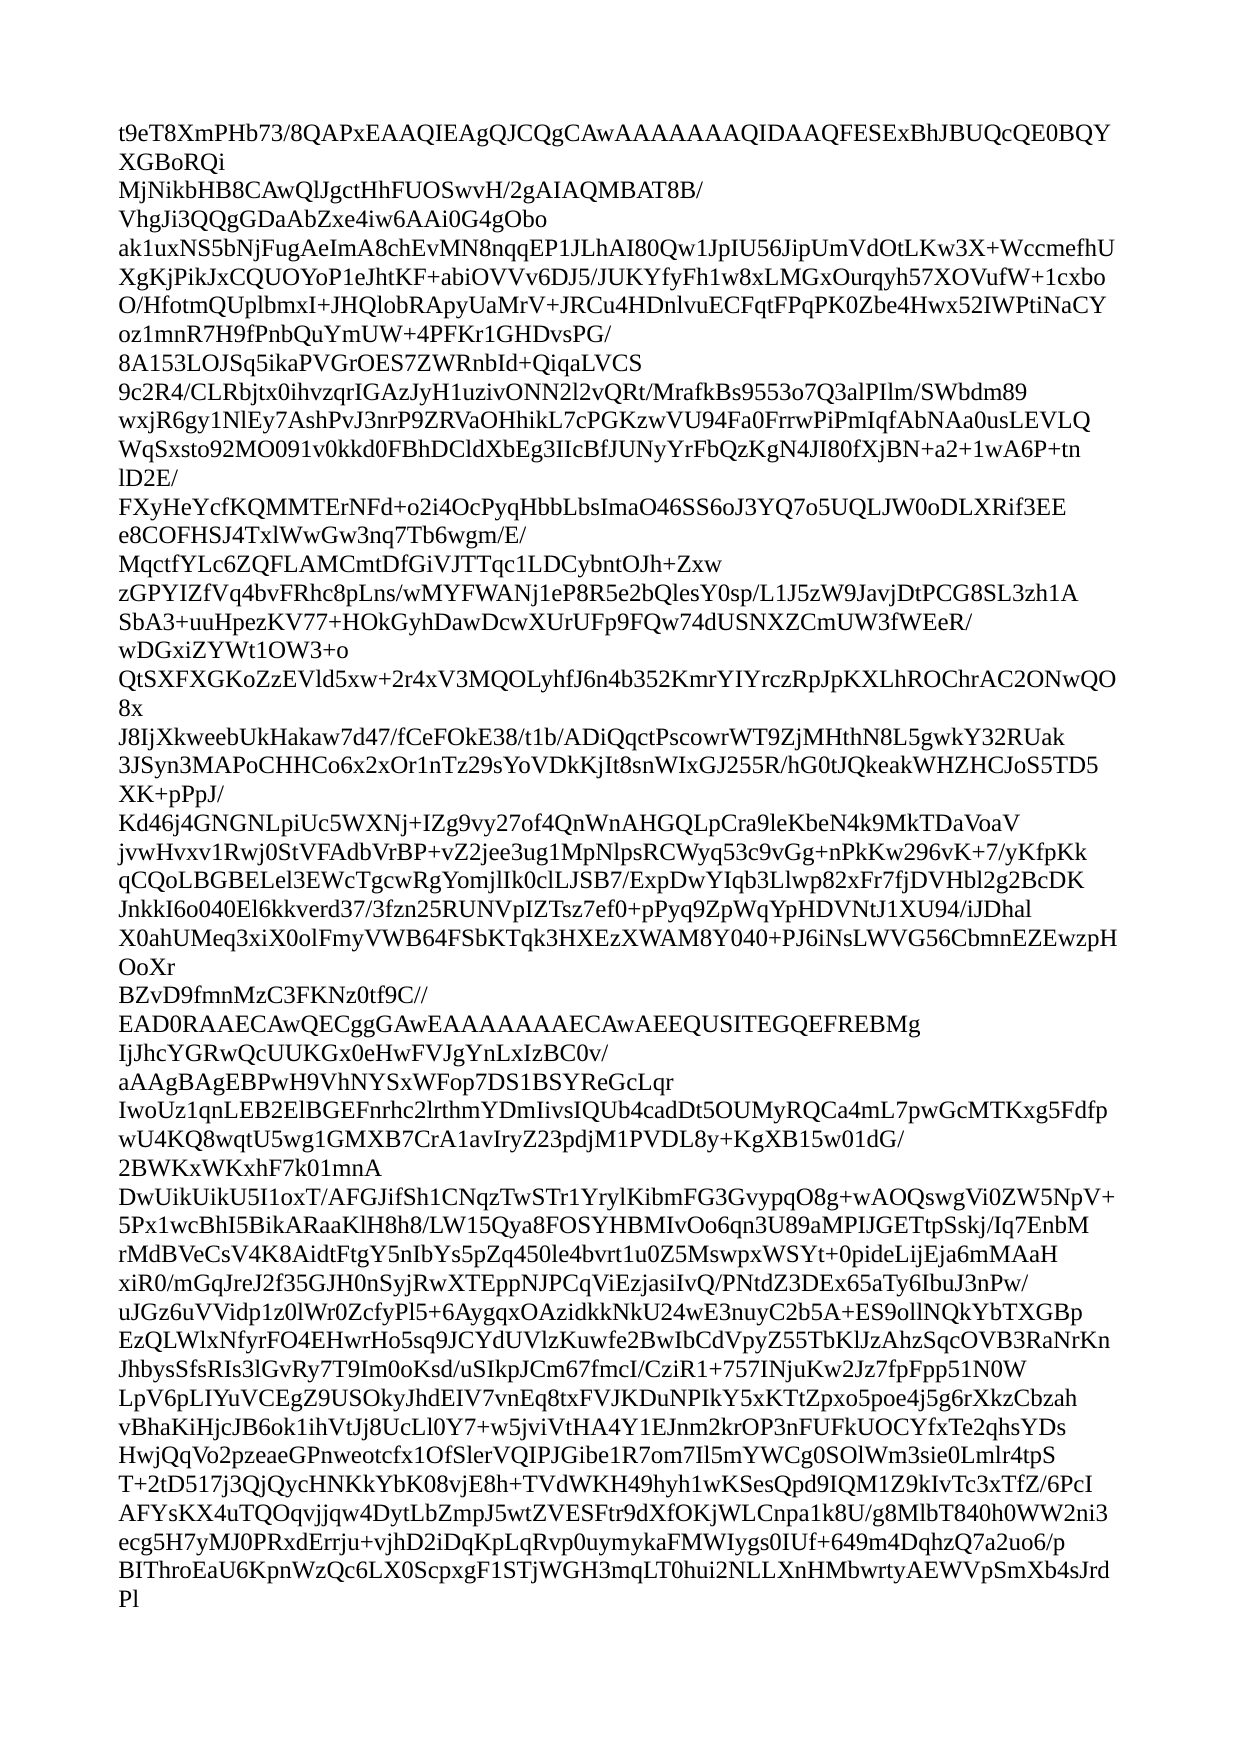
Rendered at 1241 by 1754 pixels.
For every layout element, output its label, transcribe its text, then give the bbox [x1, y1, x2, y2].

text WqSxsto92MO091v0kkd0FBhDCldXbEg3IIcBfJUNyYrFbQzKgN4JI80fXjBN+a2+1wA6P+tn [118, 434, 1122, 463]
text HwjQqVo2pzeaeGPnweotcfx1OfSlerVQIPJGibe1R7om7Il5mYWCg0SOlWm3sie0Lmlr4tpS [118, 1441, 1122, 1469]
text rMdBVeCsV4K8AidtFtgY5nIbYs5pZq450le4bvrt1u0Z5MswpxWSYt+0pideLijEja6mMAaH [118, 1239, 1122, 1268]
text ak1uxNS5bNjFugAeImA8chEvMN8nqqEP1JLhAI80Qw1JpIU56JipUmVdOtLKw3X+WccmefhU [118, 233, 1122, 262]
text lD2E/FXyHeYcfKQMMTErNFd+o2i4OcPyqHbbLbsImaO46SS6oJ3YQ7o5UQLJW0oDLXRif3EE [118, 463, 1122, 521]
text qCQoLBGBELel3EWcTgcwRgYomjlIk0clLJSB7/ExpDwYIqb3Llwp82xFr7fjDVHbl2g2BcDK [118, 866, 1122, 894]
text t9eT8XmPHb73/8QAPxEAAQIEAgQJCQgCAwAAAAAAAQIDAAQFESExBhJBUQcQE0BQYXGBoRQi [118, 118, 1122, 176]
text ecg5H7yMJ0PRxdErrju+vjhD2iDqKpLqRvp0uymykaFMWIygs0IUf+649m4DqhzQ7a2uo6/p [118, 1527, 1122, 1556]
text vBhaKiHjcJB6ok1ihVtJj8UcLl0Y7+w5jviVtHA4Y1EJnm2krOP3nFUFkUOCYfxTe2qhsYDs [118, 1412, 1122, 1441]
text AFYsKX4uTQOqvjjqw4DytLbZmpJ5wtZVESFtr9dXfOKjWLCnpa1k8U/g8MlbT840h0WW2ni3 [118, 1498, 1122, 1527]
text XgKjPikJxCQUOYoP1eJhtKF+abiOVVv6DJ5/JUKYfyFh1w8xLMGxOurqyh57XOVufW+1cxbo [118, 262, 1122, 291]
text BIThroEaU6KpnWzQc6LX0ScpxgF1STjWGH3mqLT0hui2NLLXnHMbwrtyAEWVpSmXb4sJrdPl [118, 1556, 1122, 1613]
text e8COFHSJ4TxlWwGw3nq7Tb6wgm/E/MqctfYLc6ZQFLAMCmtDfGiVJTTqc1LDCybntOJh+Zxw [118, 521, 1122, 578]
text 9c2R4/CLRbjtx0ihvzqrIGAzJyH1uzivONN2l2vQRt/MrafkBs9553o7Q3alPIlm/SWbdm89 [118, 377, 1122, 406]
text JhbysSfsRIs3lGvRy7T9Im0oKsd/uSIkpJCm67fmcI/CziR1+757INjuKw2Jz7fpFpp51N0W [118, 1354, 1122, 1383]
text IjJhcYGRwQcUUKGx0eHwFVJgYnLxIzBC0v/aAAgBAgEBPwH9VhNYSxWFop7DS1BSYReGcLqr [118, 1038, 1122, 1096]
text DwUikUikU5I1oxT/AFGJifSh1CNqzTwSTr1YrylKibmFG3GvypqO8g+wAOQswgVi0ZW5NpV+ [118, 1182, 1122, 1211]
text QtSXFXGKoZzEVld5xw+2r4xV3MQOLyhfJ6n4b352KmrYIYrczRpJpKXLhROChrAC2ONwQO8x [118, 664, 1122, 722]
text xiR0/mGqJreJ2f35GJH0nSyjRwXTEppNJPCqViEzjasiIvQ/PNtdZ3DEx65aTy6IbuJ3nPw/ [118, 1268, 1122, 1297]
text IwoUz1qnLEB2ElBGEFnrhc2lrthmYDmIivsIQUb4cadDt5OUMyRQCa4mL7pwGcMTKxg5Fdfp [118, 1096, 1122, 1124]
text LpV6pLIYuVCEgZ9USOkyJhdEIV7vnEq8txFVJKDuNPIkY5xKTtZpxo5poe4j5g6rXkzCbzah [118, 1383, 1122, 1412]
text EzQLWlxNfyrFO4EHwrHo5sq9JCYdUVlzKuwfe2BwIbCdVpyZ55TbKlJzAhzSqcOVB3RaNrKn [118, 1326, 1122, 1354]
text BZvD9fmnMzC3FKNz0tf9C//EAD0RAAECAwQECggGAwEAAAAAAAECAwAEEQUSITEGQEFREBMg [118, 981, 1122, 1038]
text T+2tD517j3QjQycHNKkYbK08vjE8h+TVdWKH49hyh1wKSesQpd9IQM1Z9kIvTc3xTfZ/6PcI [118, 1469, 1122, 1498]
text XK+pPpJ/Kd46j4GNGNLpiUc5WXNj+IZg9vy27of4QnWnAHGQLpCra9leKbeN4k9MkTDaVoaV [118, 779, 1122, 837]
text uJGz6uVVidp1z0lWr0ZcfyPl5+6AygqxOAzidkkNkU24wE3nuyC2b5A+ES9ollNQkYbTXGBp [118, 1297, 1122, 1326]
text jvwHvxv1Rwj0StVFAdbVrBP+vZ2jee3ug1MpNlpsRCWyq53c9vGg+nPkKw296vK+7/yKfpKk [118, 837, 1122, 866]
text SbA3+uuHpezKV77+HOkGyhDawDcwXUrUFp9FQw74dUSNXZCmUW3fWEeR/wDGxiZYWt1OW3+o [118, 607, 1122, 664]
text oz1mnR7H9fPnbQuYmUW+4PFKr1GHDvsPG/8A153LOJSq5ikaPVGrOES7ZWRnbId+QiqaLVCS [118, 319, 1122, 377]
text X0ahUMeq3xiX0olFmyVWB64FSbKTqk3HXEzXWAM8Y040+PJ6iNsLWVG56CbmnEZEwzpHOoXr [118, 923, 1122, 981]
text zGPYIZfVq4bvFRhc8pLns/wMYFWANj1eP8R5e2bQlesY0sp/L1J5zW9JavjDtPCG8SL3zh1A [118, 578, 1122, 607]
text 5Px1wcBhI5BikARaaKlH8h8/LW15Qya8FOSYHBMIvOo6qn3U89aMPIJGETtpSskj/Iq7EnbM [118, 1211, 1122, 1239]
text wU4KQ8wqtU5wg1GMXB7CrA1avIryZ23pdjM1PVDL8y+KgXB15w01dG/2BWKxWKxhF7k01mnA [118, 1124, 1122, 1182]
text MjNikbHB8CAwQlJgctHhFUOSwvH/2gAIAQMBAT8B/VhgJi3QQgGDaAbZxe4iw6AAi0G4gObo [118, 176, 1122, 233]
text O/HfotmQUplbmxI+JHQlobRApyUaMrV+JRCu4HDnlvuECFqtFPqPK0Zbe4Hwx52IWPtiNaCY [118, 291, 1122, 319]
text 3JSyn3MAPoCHHCo6x2xOr1nTz29sYoVDkKjIt8snWIxGJ255R/hG0tJQkeakWHZHCJoS5TD5 [118, 751, 1122, 779]
text JnkkI6o040El6kkverd37/3fzn25RUNVpIZTsz7ef0+pPyq9ZpWqYpHDVNtJ1XU94/iJDhal [118, 894, 1122, 923]
text wxjR6gy1NlEy7AshPvJ3nrP9ZRVaOHhikL7cPGKzwVU94Fa0FrrwPiPmIqfAbNAa0usLEVLQ [118, 406, 1122, 434]
text J8IjXkweebUkHakaw7d47/fCeFOkE38/t1b/ADiQqctPscowrWT9ZjMHthN8L5gwkY32RUak [118, 722, 1122, 751]
